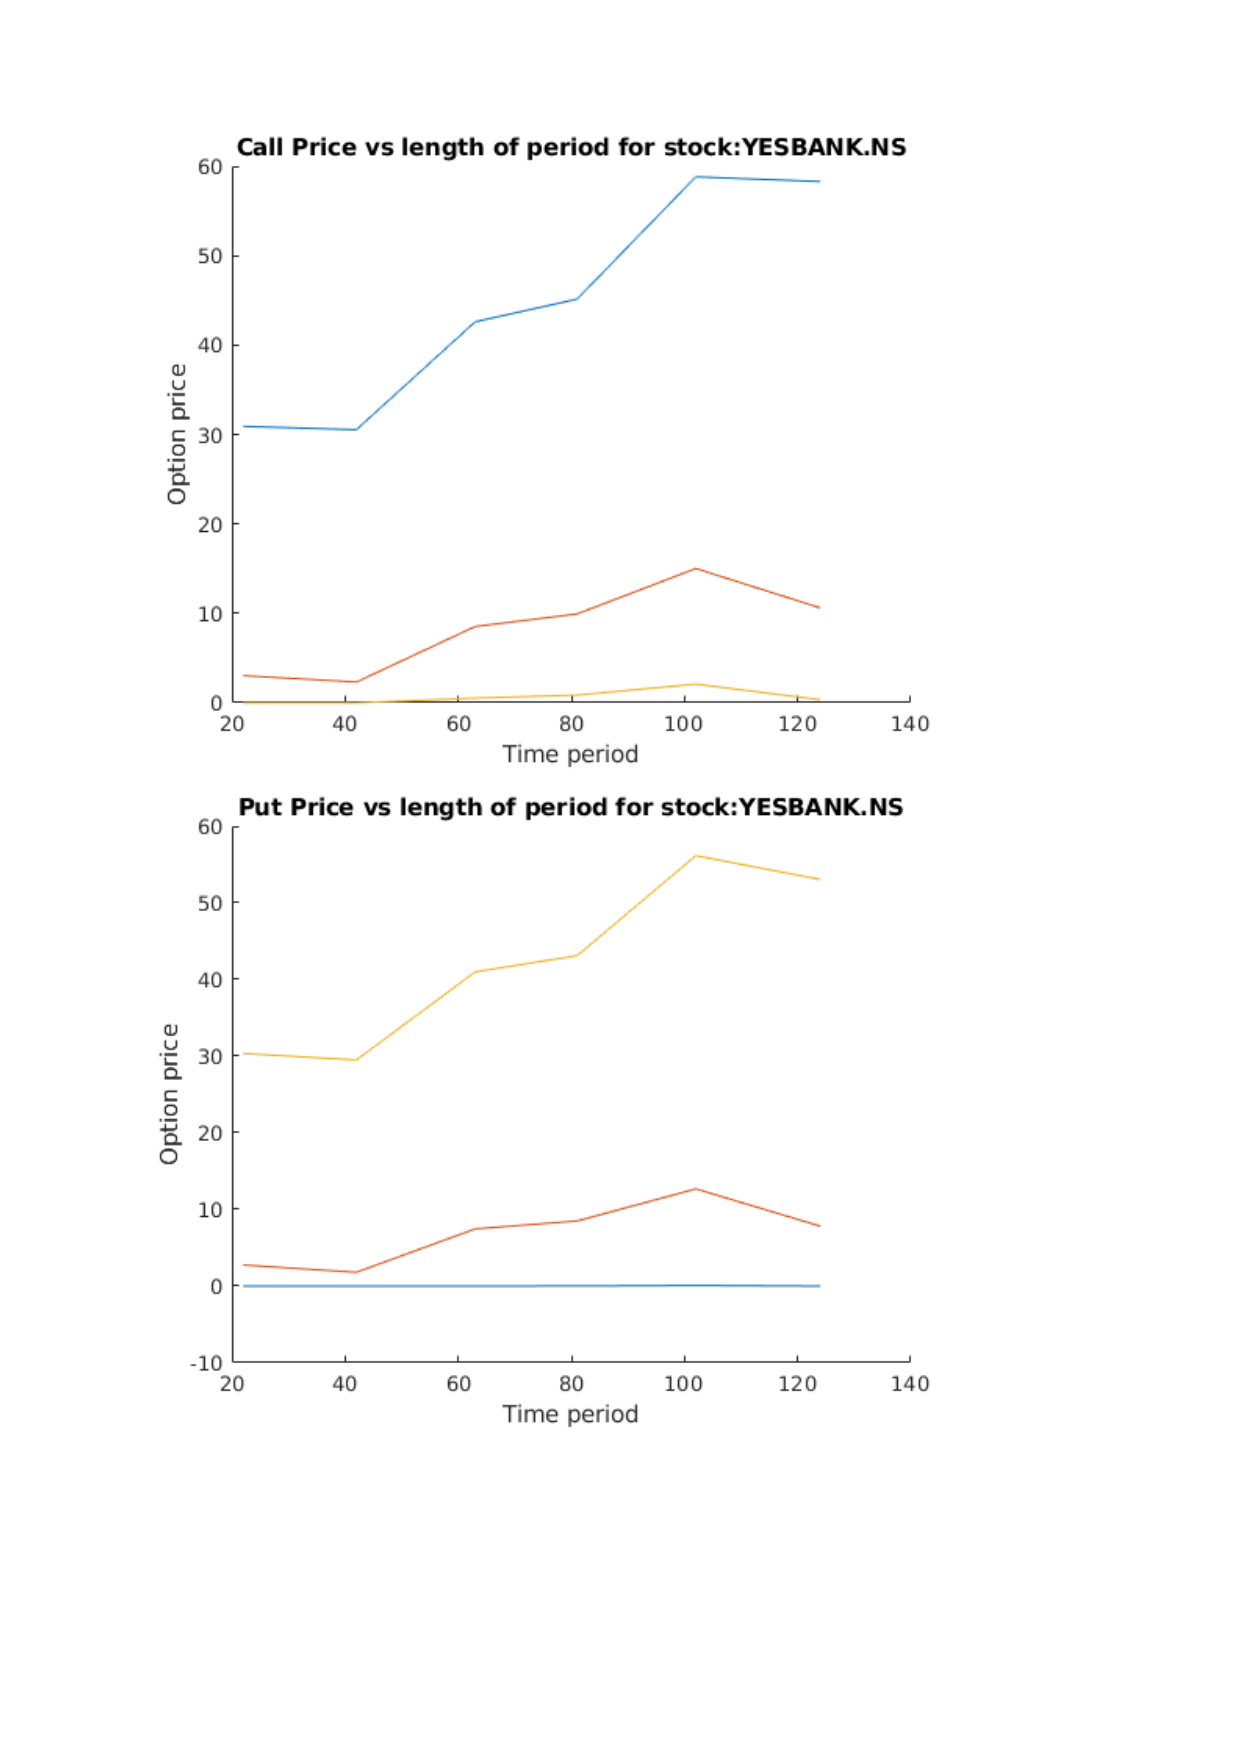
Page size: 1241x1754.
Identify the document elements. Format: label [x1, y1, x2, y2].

picture [118, 778, 994, 1435]
picture [118, 118, 994, 775]
